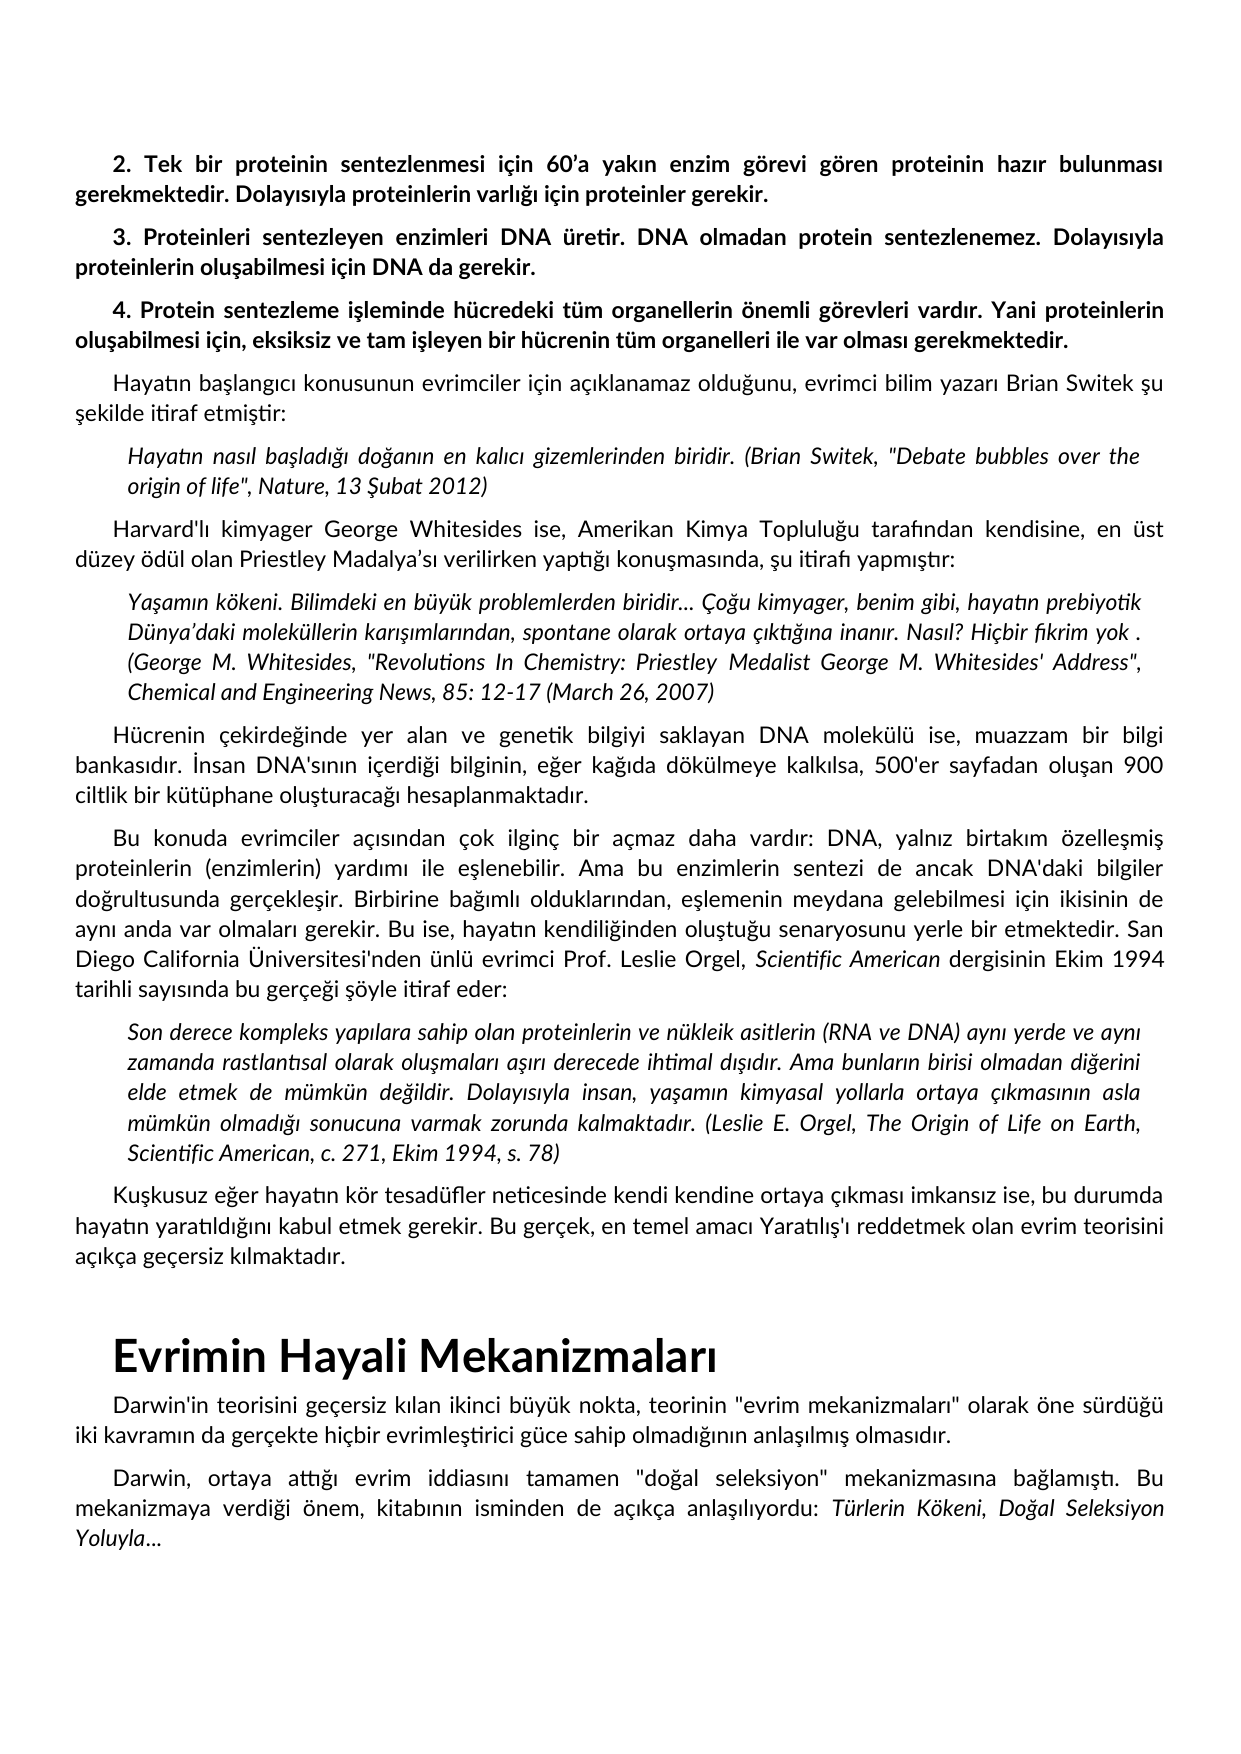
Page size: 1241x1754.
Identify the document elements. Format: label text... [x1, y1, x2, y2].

text Hayatın başlangıcı konusunun evrimciler için açıklanamaz olduğunu, evrimci bilim yazarı Brian Switek şu şekilde itiraf etmiştir: [75, 369, 1165, 426]
text 2. Tek bir proteinin sentezlenmesi için 60’a yakın enzim görevi gören proteinin hazır bulunması gerekmektedir. Dolayısıyla proteinlerin varlığı için proteinler gerekir. [75, 150, 1165, 208]
text Darwin, ortaya attığı evrim iddiasını tamamen "doğal seleksiyon" mekanizmasına bağlamıştı. Bu mekanizmaya verdiği önem, kitabının isminden de açıkça anlaşılıyordu: Türlerin Kökeni, Doğal Seleksiyon Yoluyla... [75, 1463, 1165, 1551]
text 3. Proteinleri sentezleyen enzimleri DNA üretir. DNA olmadan protein sentezlenemez. Dolayısıyla proteinlerin oluşabilmesi için DNA da gerekir. [75, 223, 1165, 281]
subtitle Evrimin Hayali Mekanizmaları [112, 1327, 1165, 1382]
text Kuşkusuz eğer hayatın kör tesadüfler neticesinde kendi kendine ortaya çıkması imkansız ise, bu durumda hayatın yaratıldığını kabul etmek gerekir. Bu gerçek, en temel amacı Yaratılış'ı reddetmek olan evrim teorisini açıkça geçersiz kılmaktadır. [75, 1181, 1165, 1269]
text Hücrenin çekirdeğinde yer alan ve genetik bilgiyi saklayan DNA molekülü ise, muazzam bir bilgi bankasıdır. İnsan DNA'sının içerdiği bilginin, eğer kağıda dökülmeye kalkılsa, 500'er sayfadan oluşan 900 ciltlik bir kütüphane oluşturacağı hesaplanmaktadır. [75, 721, 1165, 809]
text Hayatın nasıl başladığı doğanın en kalıcı gizemlerinden biridir. (Brian Switek, "Debate bubbles over the origin of life", Nature, 13 Şubat 2012) [127, 442, 1143, 499]
text Harvard'lı kimyager George Whitesides ise, Amerikan Kimya Topluluğu tarafından kendisine, en üst düzey ödül olan Priestley Madalya’sı verilirken yaptığı konuşmasında, şu itirafı yapmıştır: [75, 514, 1165, 572]
text Son derece kompleks yapılara sahip olan proteinlerin ve nükleik asitlerin (RNA ve DNA) aynı yerde ve aynı zamanda rastlantısal olarak oluşmaları aşırı derecede ihtimal dışıdır. Ama bunların birisi olmadan diğerini elde etmek de mümkün değildir. Dolayısıyla insan, yaşamın kimyasal yollarla ortaya çıkmasının asla mümkün olmadığı sonucuna varmak zorunda kalmaktadır. (Leslie E. Orgel, The Origin of Life on Earth, Scientific American, c. 271, Ekim 1994, s. 78) [127, 1018, 1143, 1166]
text Darwin'in teorisini geçersiz kılan ikinci büyük nokta, teorinin "evrim mekanizmaları" olarak öne sürdüğü iki kavramın da gerçekte hiçbir evrimleştirici güce sahip olmadığının anlaşılmış olmasıdır. [75, 1390, 1165, 1448]
text Bu konuda evrimciler açısından çok ilginç bir açmaz daha vardır: DNA, yalnız birtakım özelleşmiş proteinlerin (enzimlerin) yardımı ile eşlenebilir. Ama bu enzimlerin sentezi de ancak DNA'daki bilgiler doğrultusunda gerçekleşir. Birbirine bağımlı olduklarından, eşlemenin meydana gelebilmesi için ikisinin de aynı anda var olmaları gerekir. Bu ise, hayatın kendiliğinden oluştuğu senaryosunu yerle bir etmektedir. San Diego California Üniversitesi'nden ünlü evrimci Prof. Leslie Orgel, Scientific American dergisinin Ekim 1994 tarihli sayısında bu gerçeği şöyle itiraf eder: [75, 824, 1165, 1002]
text Yaşamın kökeni. Bilimdeki en büyük problemlerden biridir... Çoğu kimyager, benim gibi, hayatın prebiyotik Dünya’daki moleküllerin karışımlarından, spontane olarak ortaya çıktığına inanır. Nasıl? Hiçbir fikrim yok . (George M. Whitesides, "Revolutions In Chemistry: Priestley Medalist George M. Whitesides' Address", Chemical and Engineering News, 85: 12-17 (March 26, 2007) [127, 587, 1143, 706]
text 4. Protein sentezleme işleminde hücredeki tüm organellerin önemli görevleri vardır. Yani proteinlerin oluşabilmesi için, eksiksiz ve tam işleyen bir hücrenin tüm organelleri ile var olması gerekmektedir. [75, 296, 1165, 353]
